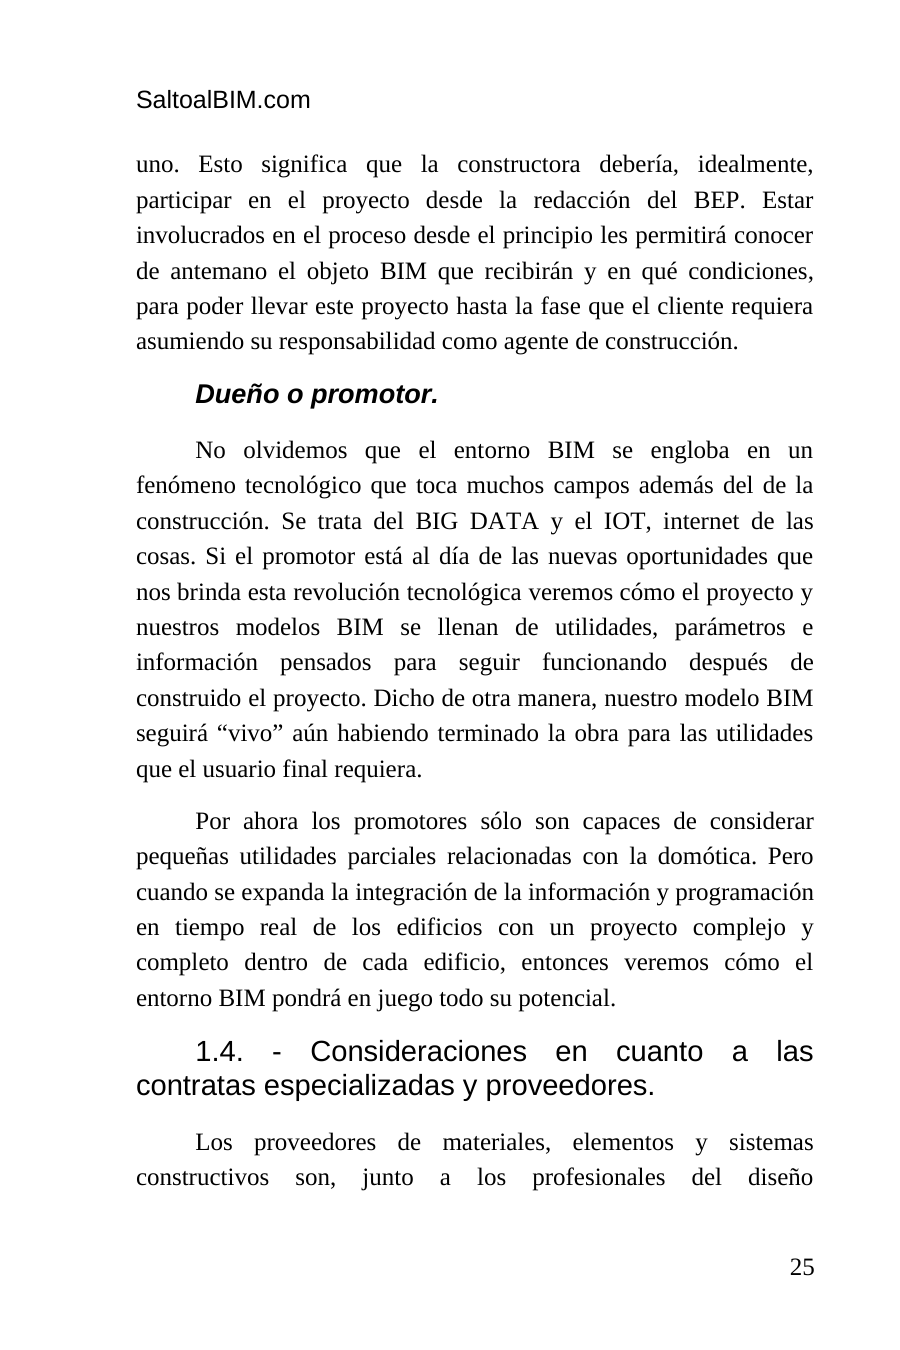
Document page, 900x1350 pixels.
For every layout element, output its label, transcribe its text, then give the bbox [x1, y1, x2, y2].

subtitle Dueño o promotor. [136, 378, 814, 409]
text Por ahora los promotores sólo son capaces de considerar pequeñas utilidades parciales relacionadas con la domótica. Pero cuando se expanda la integración de la información y programación en tiempo real de los edificios con un proyecto complejo y completo dentro de cada edificio, entonces veremos cómo el entorno BIM pondrá en juego todo su potencial. [136, 801, 814, 1013]
subtitle 1.4. - Consideraciones en cuanto a las contratas especializadas y proveedores. [136, 1034, 814, 1101]
text Los proveedores de materiales, elementos y sistemas constructivos son, junto a los profesionales del diseño [136, 1122, 814, 1193]
text uno. Esto significa que la constructora debería, idealmente, participar en el proyecto desde la redacción del BEP. Estar involucrados en el proceso desde el principio les permitirá conocer de antemano el objeto BIM que recibirán y en qué condiciones, para poder llevar este proyecto hasta la fase que el cliente requiera asumiendo su responsabilidad como agente de construcción. [136, 144, 814, 357]
text No olvidemos que el entorno BIM se engloba en un fenómeno tecnológico que toca muchos campos además del de la construcción. Se trata del BIG DATA y el IOT, internet de las cosas. Si el promotor está al día de las nuevas oportunidades que nos brinda esta revolución tecnológica veremos cómo el proyecto y nuestros modelos BIM se llenan de utilidades, parámetros e información pensados para seguir funcionando después de construido el proyecto. Dicho de otra manera, nuestro modelo BIM seguirá “vivo” aún habiendo terminado la obra para las utilidades que el usuario final requiera. [136, 430, 814, 784]
